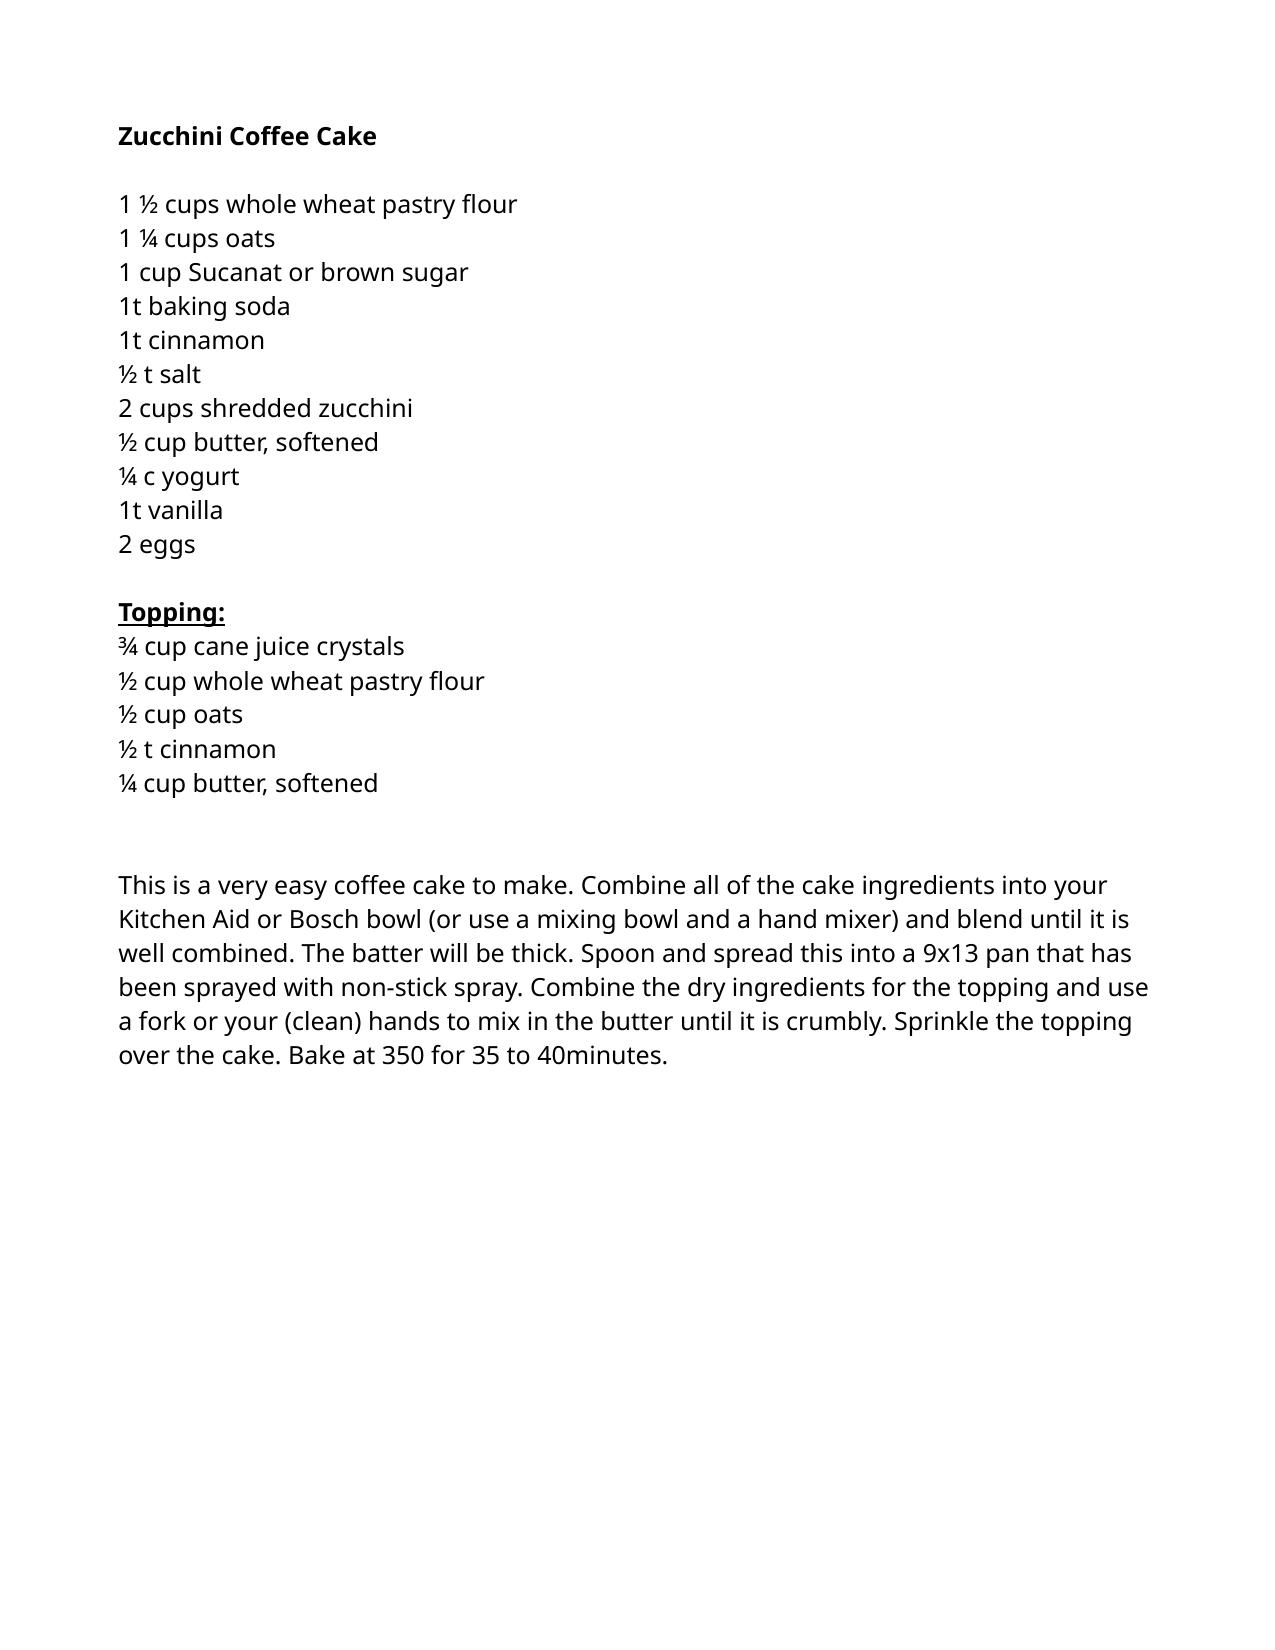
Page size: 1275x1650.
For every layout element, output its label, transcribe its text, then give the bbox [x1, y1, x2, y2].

text Zucchini Coffee Cake 1 ½ cups whole wheat pastry flour 1 ¼ cups oats 1 cup Sucanat or brown sugar 1t baking soda 1t cinnamon ½ t salt 2 cups shredded zucchini ½ cup butter, softened ¼ c yogurt 1t vanilla 2 eggs Topping: ¾ cup cane juice crystals ½ cup whole wheat pastry flour ½ cup oats ½ t cinnamon ¼ cup butter, softened This is a very easy coffee cake to make. Combine all of the cake ingredients into your Kitchen Aid or Bosch bowl (or use a mixing bowl and a hand mixer) and blend until it is well combined. The batter will be thick. Spoon and spread this into a 9x13 pan that has been sprayed with non-stick spray. Combine the dry ingredients for the topping and use a fork or your (clean) hands to mix in the butter until it is crumbly. Sprinkle the topping over the cake. Bake at 350 for 35 to 40minutes. [118, 118, 1157, 1072]
